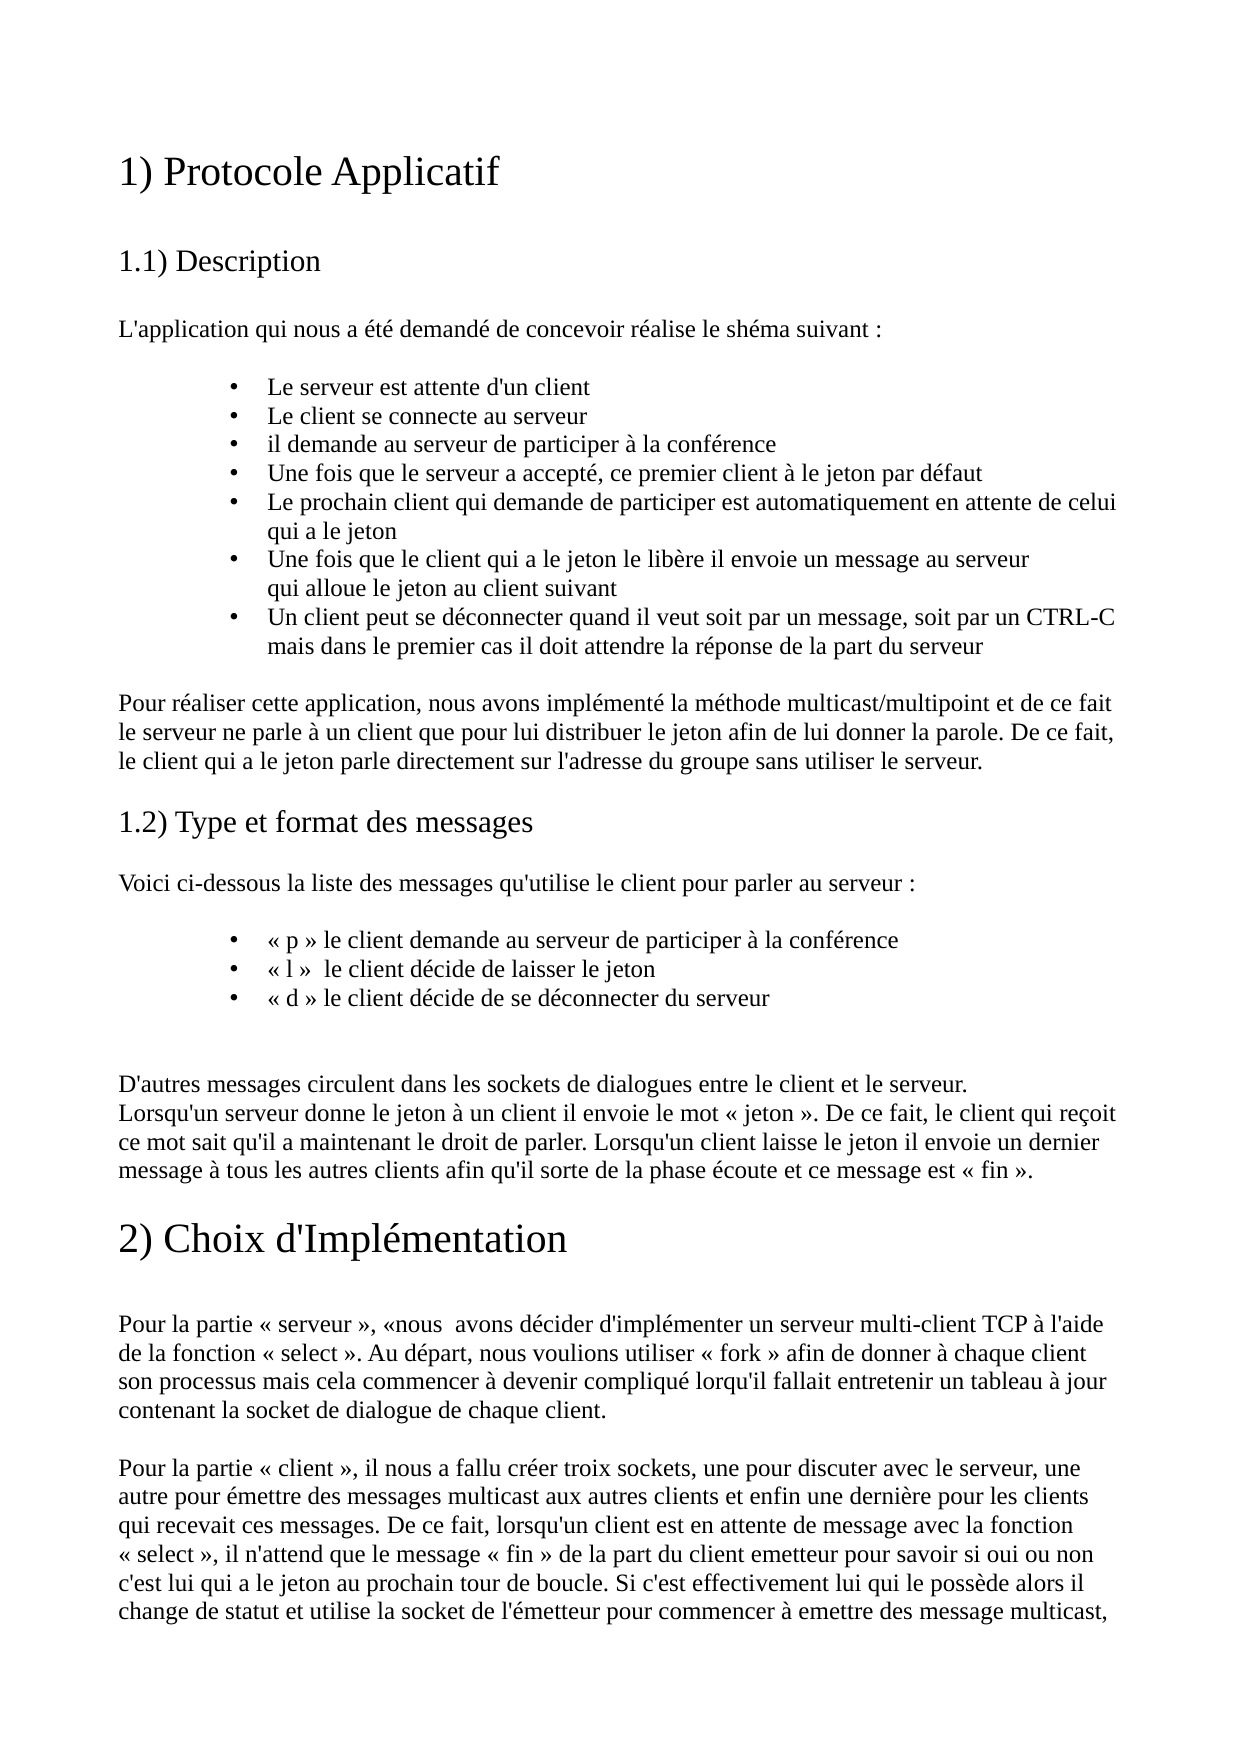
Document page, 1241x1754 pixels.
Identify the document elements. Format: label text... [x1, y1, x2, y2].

list Le prochain client qui demande de participer est automatiquement en attente de celui qui a le jeton [229, 487, 1122, 544]
text Pour la partie « client », il nous a fallu créer troix sockets, une pour discuter avec le serveur, une autre pour émettre des messages multicast aux autres clients et enfin une dernière pour les clients qui recevait ces messages. De ce fait, lorsqu'un client est en attente de message avec la fonction « select », il n'attend que le message « fin » de la part du client emetteur pour savoir si oui ou non c'est lui qui a le jeton au prochain tour de boucle. Si c'est effectivement lui qui le possède alors il change de statut et utilise la socket de l'émetteur pour commencer à emettre des message multicast, [118, 1453, 1122, 1625]
list « p » le client demande au serveur de participer à la conférence [229, 926, 1122, 954]
list Un client peut se déconnecter quand il veut soit par un message, soit par un CTRL-C mais dans le premier cas il doit attendre la réponse de la part du serveur [229, 602, 1122, 659]
list Une fois que le serveur a accepté, ce premier client à le jeton par défaut [229, 458, 1122, 487]
text 1.1) Description [118, 243, 1122, 279]
list Le serveur est attente d'un client [229, 372, 1122, 401]
list il demande au serveur de participer à la conférence [229, 429, 1122, 458]
text Pour la partie « serveur », «nous avons décider d'implémenter un serveur multi-client TCP à l'aide de la fonction « select ». Au départ, nous voulions utiliser « fork » afin de donner à chaque client son processus mais cela commencer à devenir compliqué lorqu'il fallait entretenir un tableau à jour contenant la socket de dialogue de chaque client. [118, 1309, 1122, 1424]
text 1) Protocole Applicatif [118, 147, 1122, 195]
text D'autres messages circulent dans les sockets de dialogues entre le client et le serveur. [118, 1069, 1122, 1098]
list « l » le client décide de laisser le jeton [229, 954, 1122, 983]
text 1.2) Type et format des messages [118, 803, 1122, 839]
text 2) Choix d'Implémentation [118, 1213, 1122, 1261]
list qui alloue le jeton au client suivant [229, 573, 1122, 602]
text Lorsqu'un serveur donne le jeton à un client il envoie le mot « jeton ». De ce fait, le client qui reçoit ce mot sait qu'il a maintenant le droit de parler. Lorsqu'un client laisse le jeton il envoie un dernier message à tous les autres clients afin qu'il sorte de la phase écoute et ce message est « fin ». [118, 1098, 1122, 1184]
list Une fois que le client qui a le jeton le libère il envoie un message au serveur [229, 544, 1122, 573]
text L'application qui nous a été demandé de concevoir réalise le shéma suivant : [118, 314, 1122, 343]
list Le client se connecte au serveur [229, 401, 1122, 429]
text Pour réaliser cette application, nous avons implémenté la méthode multicast/multipoint et de ce fait le serveur ne parle à un client que pour lui distribuer le jeton afin de lui donner la parole. De ce fait, le client qui a le jeton parle directement sur l'adresse du groupe sans utiliser le serveur. [118, 688, 1122, 774]
text Voici ci-dessous la liste des messages qu'utilise le client pour parler au serveur : [118, 868, 1122, 897]
list « d » le client décide de se déconnecter du serveur [229, 983, 1122, 1012]
